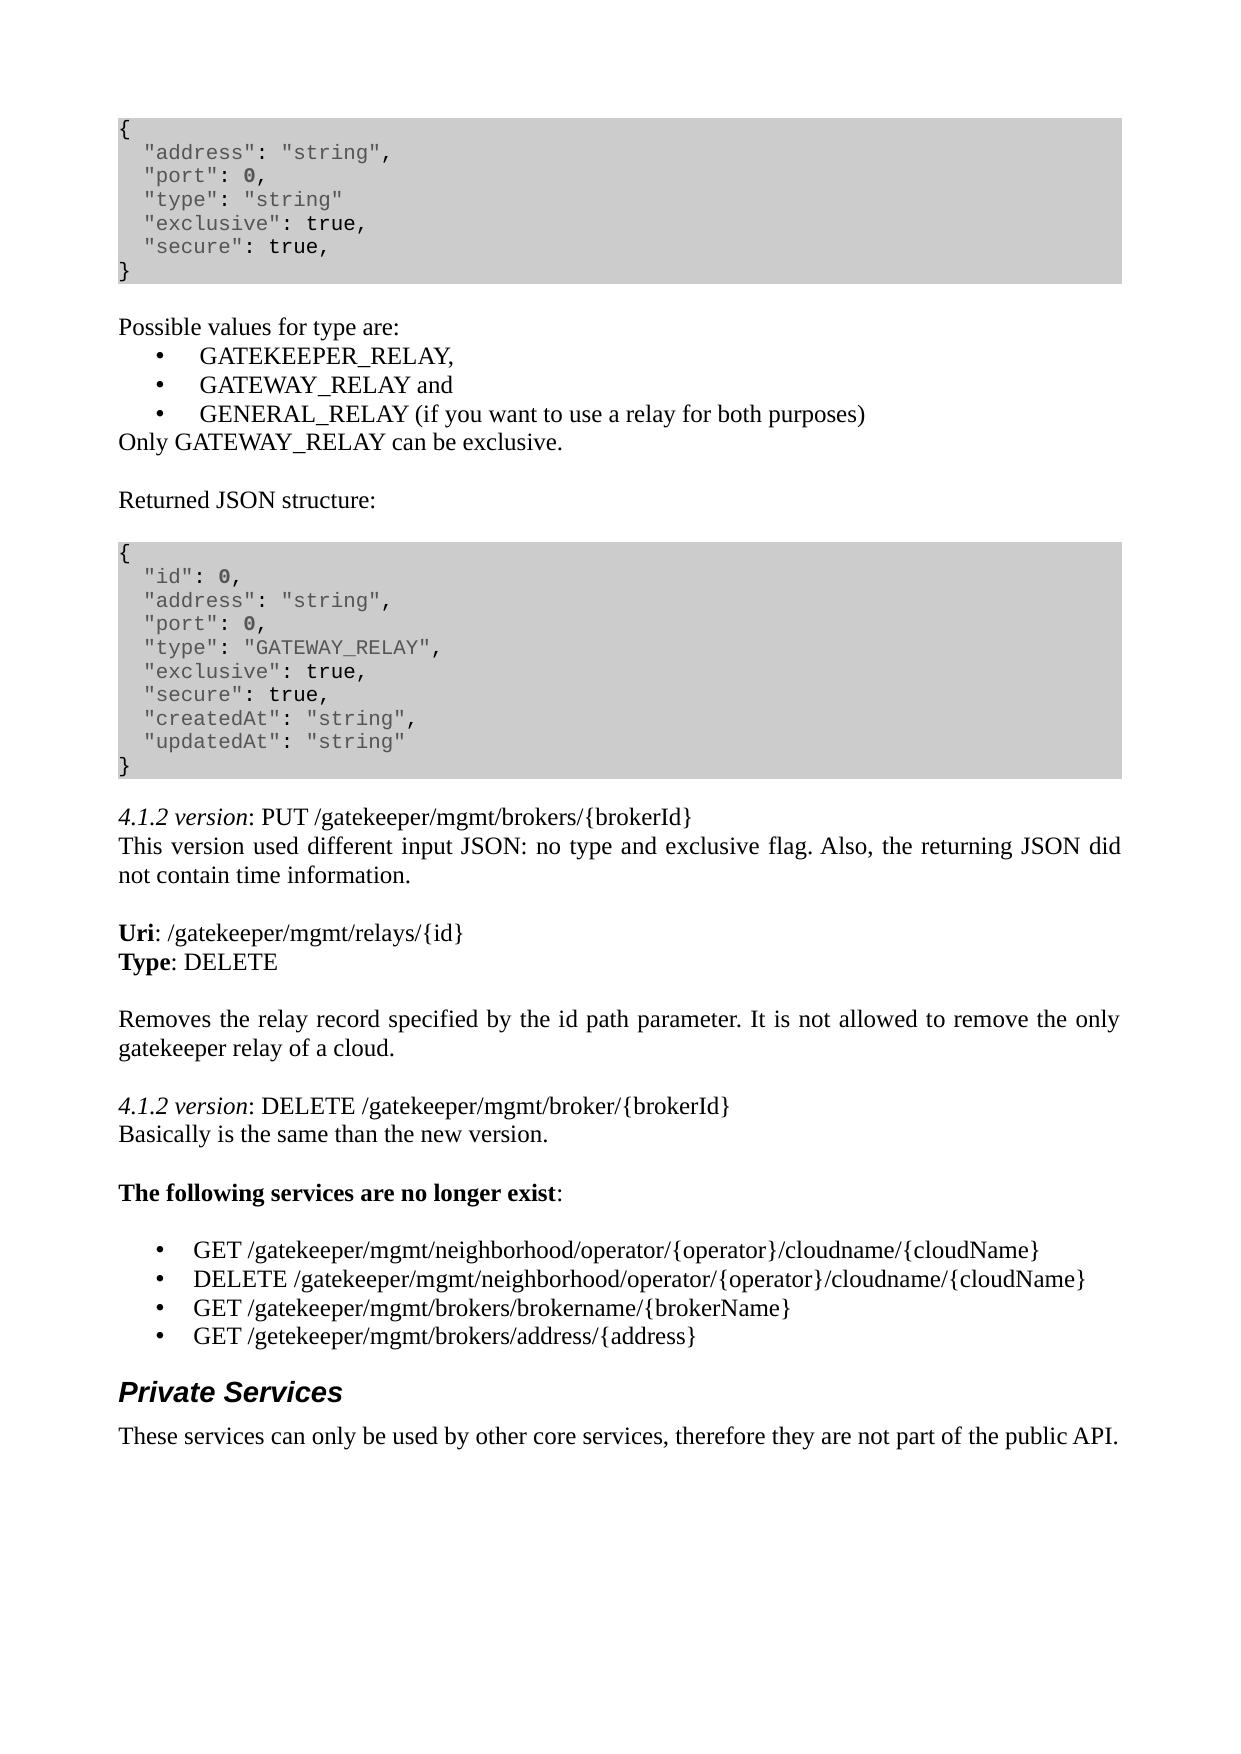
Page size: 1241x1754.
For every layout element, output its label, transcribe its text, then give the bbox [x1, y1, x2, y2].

list GENERAL_RELAY (if you want to use a relay for both purposes) [156, 399, 1122, 427]
text "address": "string", [118, 142, 1122, 165]
text These services can only be used by other core services, therefore they are not part of the public API. [118, 1421, 1122, 1450]
text 4.1.2 version: DELETE /gatekeeper/mgmt/broker/{brokerId} [118, 1091, 1122, 1119]
text "port": 0, [118, 613, 1122, 637]
text Basically is the same than the new version. [118, 1119, 1122, 1148]
text "type": "GATEWAY_RELAY", [118, 637, 1122, 661]
list GATEWAY_RELAY and [156, 370, 1122, 399]
text "address": "string", [118, 590, 1122, 613]
text Possible values for type are: [118, 312, 1122, 341]
text Removes the relay record specified by the id path parameter. It is not allowed to remove the only gatekeeper relay of a cloud. [118, 1004, 1122, 1062]
list GET /gatekeeper/mgmt/brokers/brokername/{brokerName} [156, 1293, 1122, 1321]
text "secure": true, [118, 236, 1122, 260]
text Returned JSON structure: [118, 485, 1122, 514]
text "id": 0, [118, 566, 1122, 590]
text { [118, 542, 1122, 566]
subtitle Private Services [118, 1375, 1122, 1409]
text 4.1.2 version: PUT /gatekeeper/mgmt/brokers/{brokerId} [118, 802, 1122, 831]
list GET /gatekeeper/mgmt/neighborhood/operator/{operator}/cloudname/{cloudName} [156, 1235, 1122, 1264]
text { [118, 118, 1122, 142]
text This version used different input JSON: no type and exclusive flag. Also, the returning JSON did not contain time information. [118, 831, 1122, 889]
text "exclusive": true, [118, 661, 1122, 684]
text } [118, 755, 1122, 779]
text The following services are no longer exist: [118, 1178, 1122, 1206]
text "exclusive": true, [118, 213, 1122, 236]
text Type: DELETE [118, 947, 1122, 976]
text "createdAt": "string", [118, 708, 1122, 732]
text "port": 0, [118, 165, 1122, 189]
list DELETE /gatekeeper/mgmt/neighborhood/operator/{operator}/cloudname/{cloudName} [156, 1264, 1122, 1293]
list GATEKEEPER_RELAY, [156, 341, 1122, 370]
text } [118, 260, 1122, 284]
text Uri: /gatekeeper/mgmt/relays/{id} [118, 918, 1122, 947]
list GET /getekeeper/mgmt/brokers/address/{address} [156, 1321, 1122, 1350]
text "updatedAt": "string" [118, 732, 1122, 755]
text Only GATEWAY_RELAY can be exclusive. [118, 427, 1122, 456]
text "secure": true, [118, 684, 1122, 708]
text "type": "string" [118, 189, 1122, 213]
